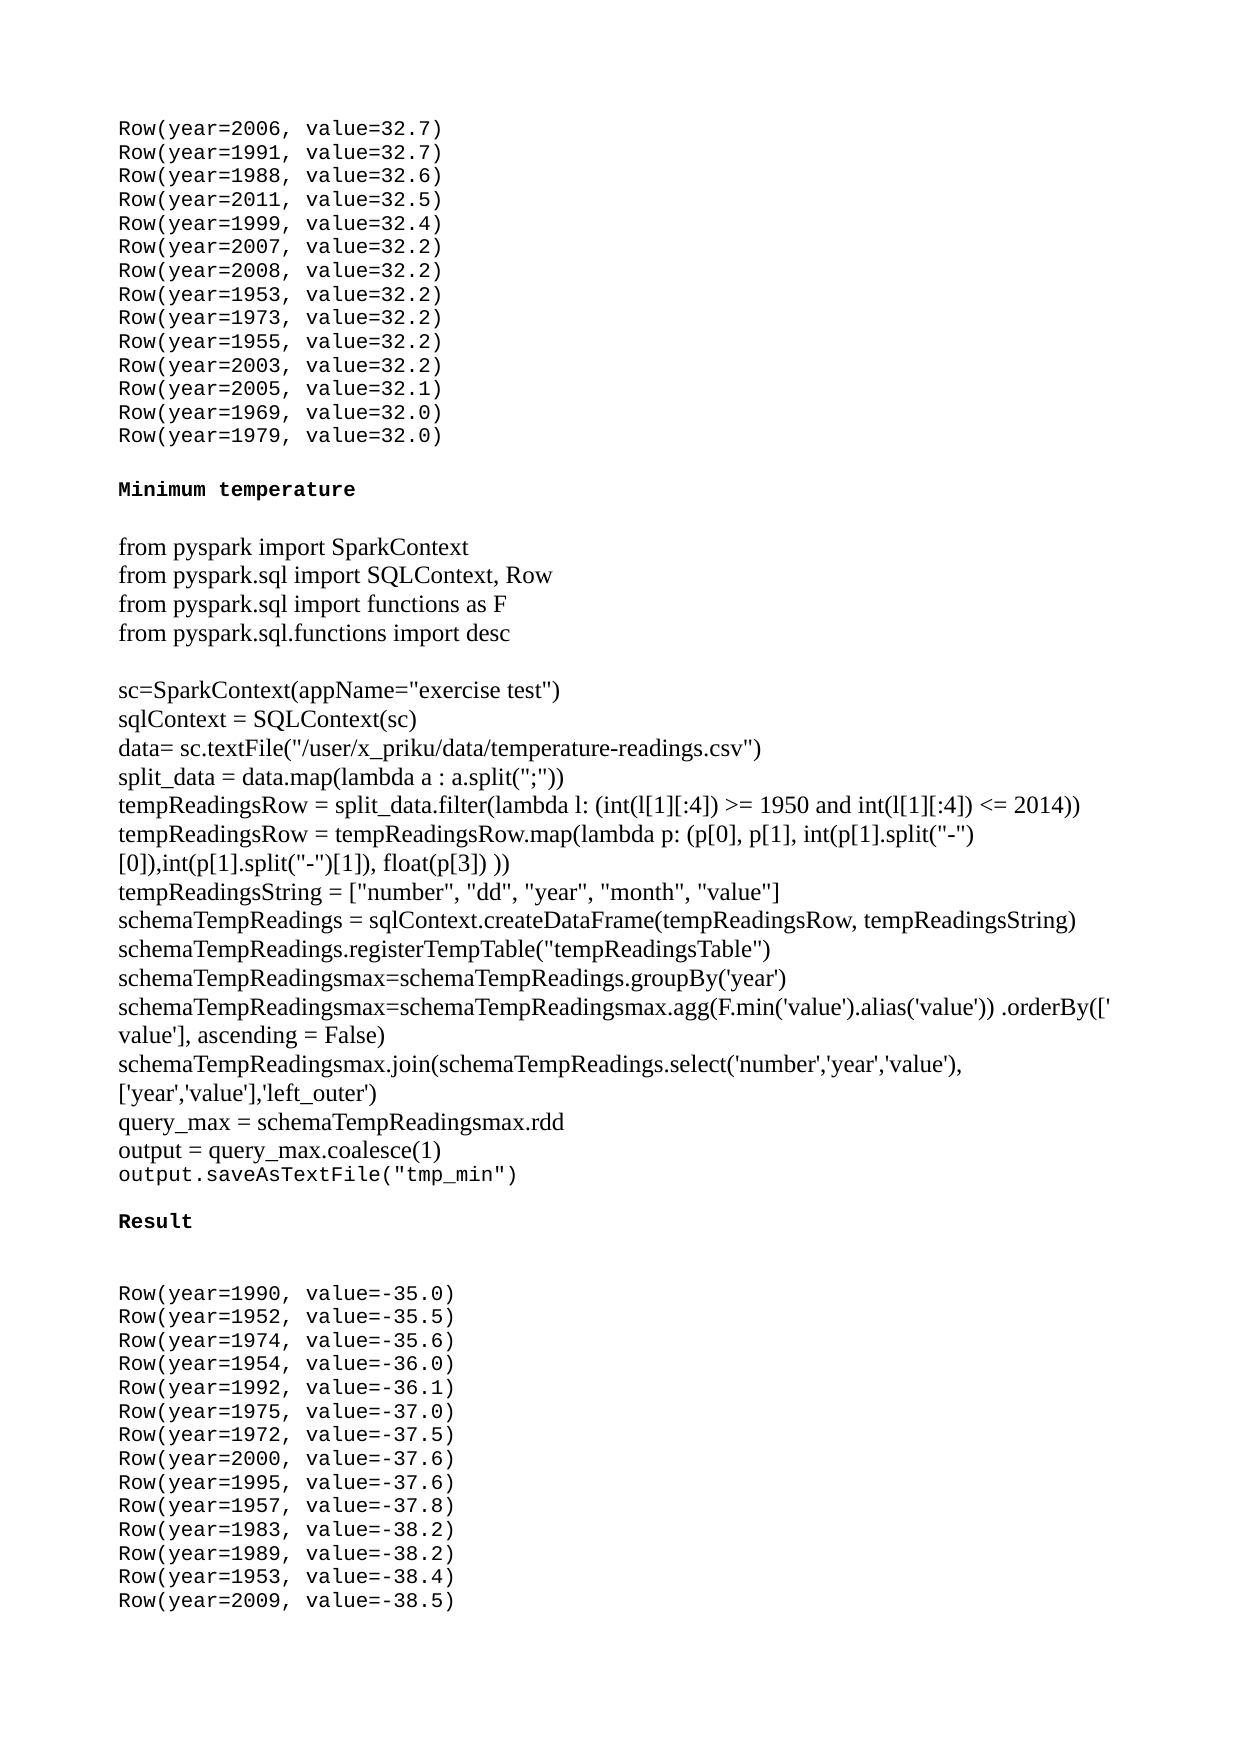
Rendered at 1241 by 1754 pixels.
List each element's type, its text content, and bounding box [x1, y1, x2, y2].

text query_max = schemaTempReadingsmax.rdd [118, 1107, 1122, 1136]
text sqlContext = SQLContext(sc) [118, 704, 1122, 733]
text tempReadingsString = ["number", "dd", "year", "month", "value"] [118, 877, 1122, 906]
text output = query_max.coalesce(1) [118, 1136, 1122, 1164]
text from pyspark.sql import functions as F [118, 589, 1122, 618]
text Row(year=2006, value=32.7) Row(year=1991, value=32.7) Row(year=1988, value=32.6) Row(year=2011, value=32.5) Row(year=1999, value=32.4) Row(year=2007, value=32.2) Row(year=2008, value=32.2) Row(year=1953, value=32.2) Row(year=1973, value=32.2) Row(year=1955, value=32.2) Row(year=2003, value=32.2) Row(year=2005, value=32.1) Row(year=1969, value=32.0) Row(year=1979, value=32.0) [118, 118, 1122, 449]
text schemaTempReadingsmax.join(schemaTempReadings.select('number','year','value'), ['year','value'],'left_outer') [118, 1049, 1122, 1107]
text Minimum temperature [118, 479, 1122, 502]
text data= sc.textFile("/user/x_priku/data/temperature-readings.csv") [118, 733, 1122, 762]
text sc=SparkContext(appName="exercise test") [118, 676, 1122, 704]
text from pyspark.sql.functions import desc [118, 618, 1122, 647]
text tempReadingsRow = split_data.filter(lambda l: (int(l[1][:4]) >= 1950 and int(l[1][:4]) <= 2014)) [118, 791, 1122, 819]
text schemaTempReadingsmax=schemaTempReadings.groupBy('year') [118, 963, 1122, 992]
text split_data = data.map(lambda a : a.split(";")) [118, 762, 1122, 791]
text tempReadingsRow = tempReadingsRow.map(lambda p: (p[0], p[1], int(p[1].split("-")[0]),int(p[1].split("-")[1]), float(p[3]) )) [118, 819, 1122, 877]
text from pyspark import SparkContext [118, 532, 1122, 561]
text schemaTempReadingsmax=schemaTempReadingsmax.agg(F.min('value').alias('value')) .orderBy(['value'], ascending = False) [118, 992, 1122, 1049]
text schemaTempReadings.registerTempTable("tempReadingsTable") [118, 934, 1122, 963]
text output.saveAsTextFile("tmp_min") Result Row(year=1990, value=-35.0) Row(year=1952, value=-35.5) Row(year=1974, value=-35.6) Row(year=1954, value=-36.0) Row(year=1992, value=-36.1) Row(year=1975, value=-37.0) Row(year=1972, value=-37.5) Row(year=2000, value=-37.6) Row(year=1995, value=-37.6) Row(year=1957, value=-37.8) Row(year=1983, value=-38.2) Row(year=1989, value=-38.2) Row(year=1953, value=-38.4) Row(year=2009, value=-38.5) [118, 1164, 1122, 1613]
text schemaTempReadings = sqlContext.createDataFrame(tempReadingsRow, tempReadingsString) [118, 906, 1122, 934]
text from pyspark.sql import SQLContext, Row [118, 561, 1122, 589]
